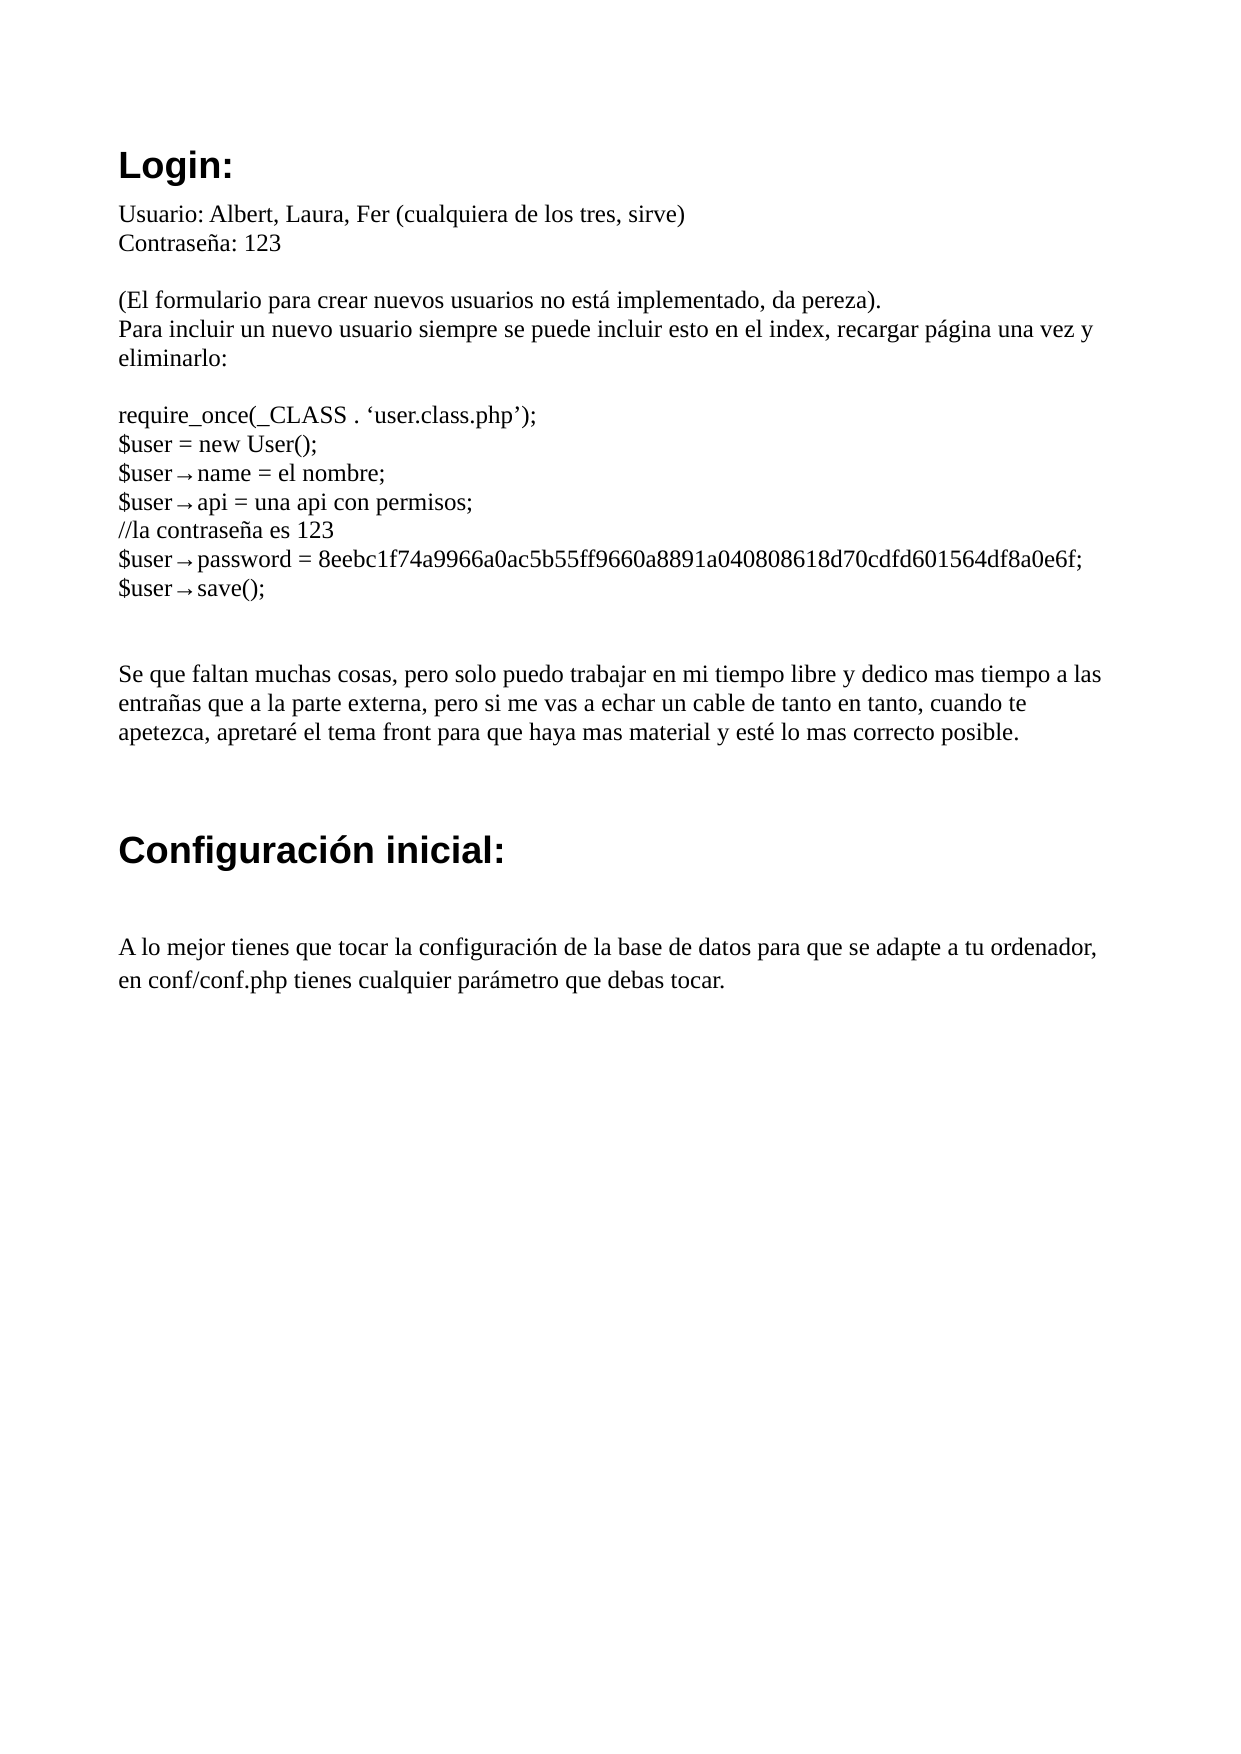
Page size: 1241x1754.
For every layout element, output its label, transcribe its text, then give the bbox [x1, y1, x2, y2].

text (El formulario para crear nuevos usuarios no está implementado, da pereza). [118, 286, 1122, 314]
text Se que faltan muchas cosas, pero solo puedo trabajar en mi tiempo libre y dedico mas tiempo a las entrañas que a la parte externa, pero si me vas a echar un cable de tanto en tanto, cuando te apetezca, apretaré el tema front para que haya mas material y esté lo mas correcto posible. [118, 659, 1122, 746]
text Contraseña: 123 [118, 228, 1122, 286]
text require_once(_CLASS . ‘user.class.php’); [118, 401, 1122, 429]
text $user→api = una api con permisos; [118, 487, 1122, 516]
subtitle Configuración inicial: [118, 828, 1122, 872]
text A lo mejor tienes que tocar la configuración de la base de datos para que se adapte a tu ordenador, en conf/conf.php tienes cualquier parámetro que debas tocar. [118, 932, 1122, 993]
text $user→password = 8eebc1f74a9966a0ac5b55ff9660a8891a040808618d70cdfd601564df8a0e6f; $user→save(); [118, 544, 1122, 659]
text //la contraseña es 123 [118, 516, 1122, 544]
text Usuario: Albert, Laura, Fer (cualquiera de los tres, sirve) [118, 199, 1122, 228]
text Para incluir un nuevo usuario siempre se puede incluir esto en el index, recargar página una vez y eliminarlo: [118, 314, 1122, 372]
text $user = new User(); [118, 429, 1122, 458]
subtitle Login: [118, 143, 1122, 187]
text $user→name = el nombre; [118, 458, 1122, 487]
